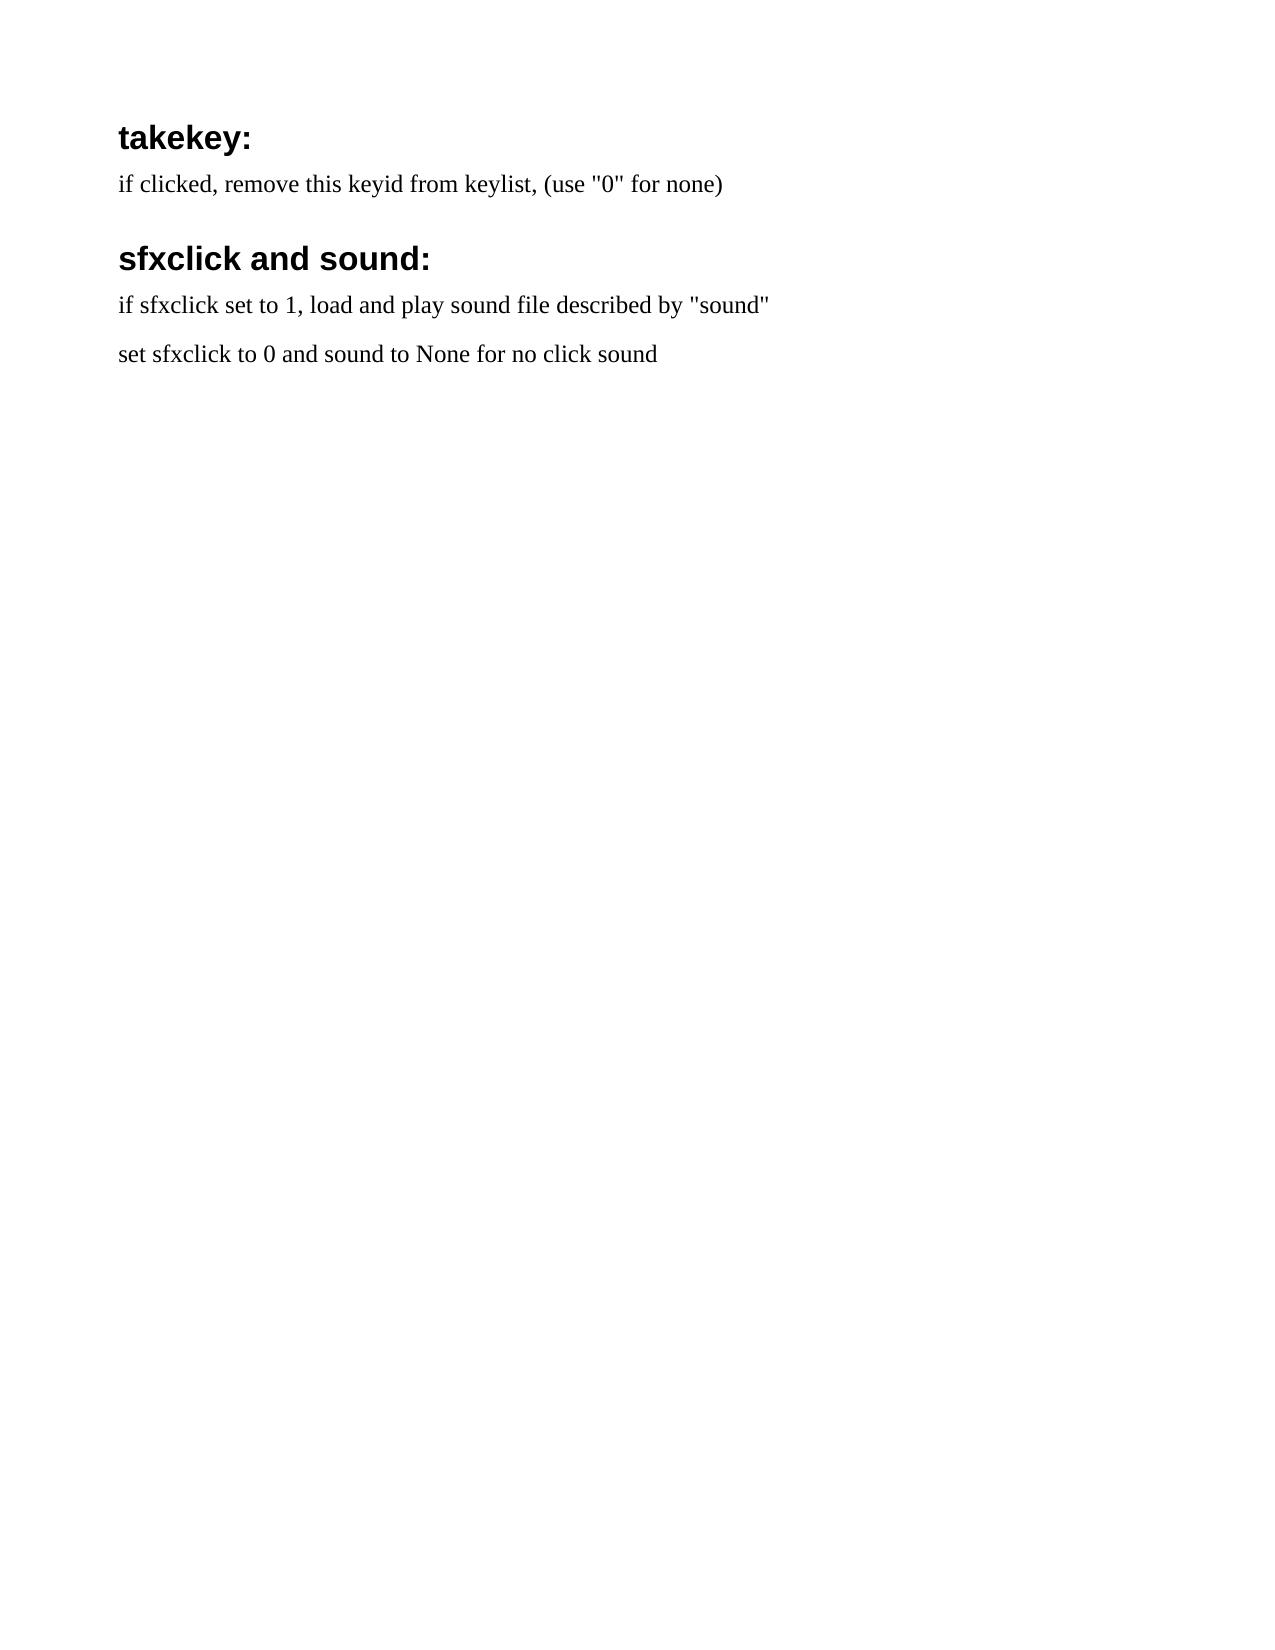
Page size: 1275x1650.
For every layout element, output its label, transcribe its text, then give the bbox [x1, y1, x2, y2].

text set sfxclick to 0 and sound to None for no click sound [118, 339, 1157, 368]
subtitle takekey: [118, 118, 1157, 157]
subtitle sfxclick and sound: [118, 239, 1157, 278]
text if clicked, remove this keyid from keylist, (use "0" for none) [118, 169, 1157, 198]
text if sfxclick set to 1, load and play sound file described by "sound" [118, 290, 1157, 319]
